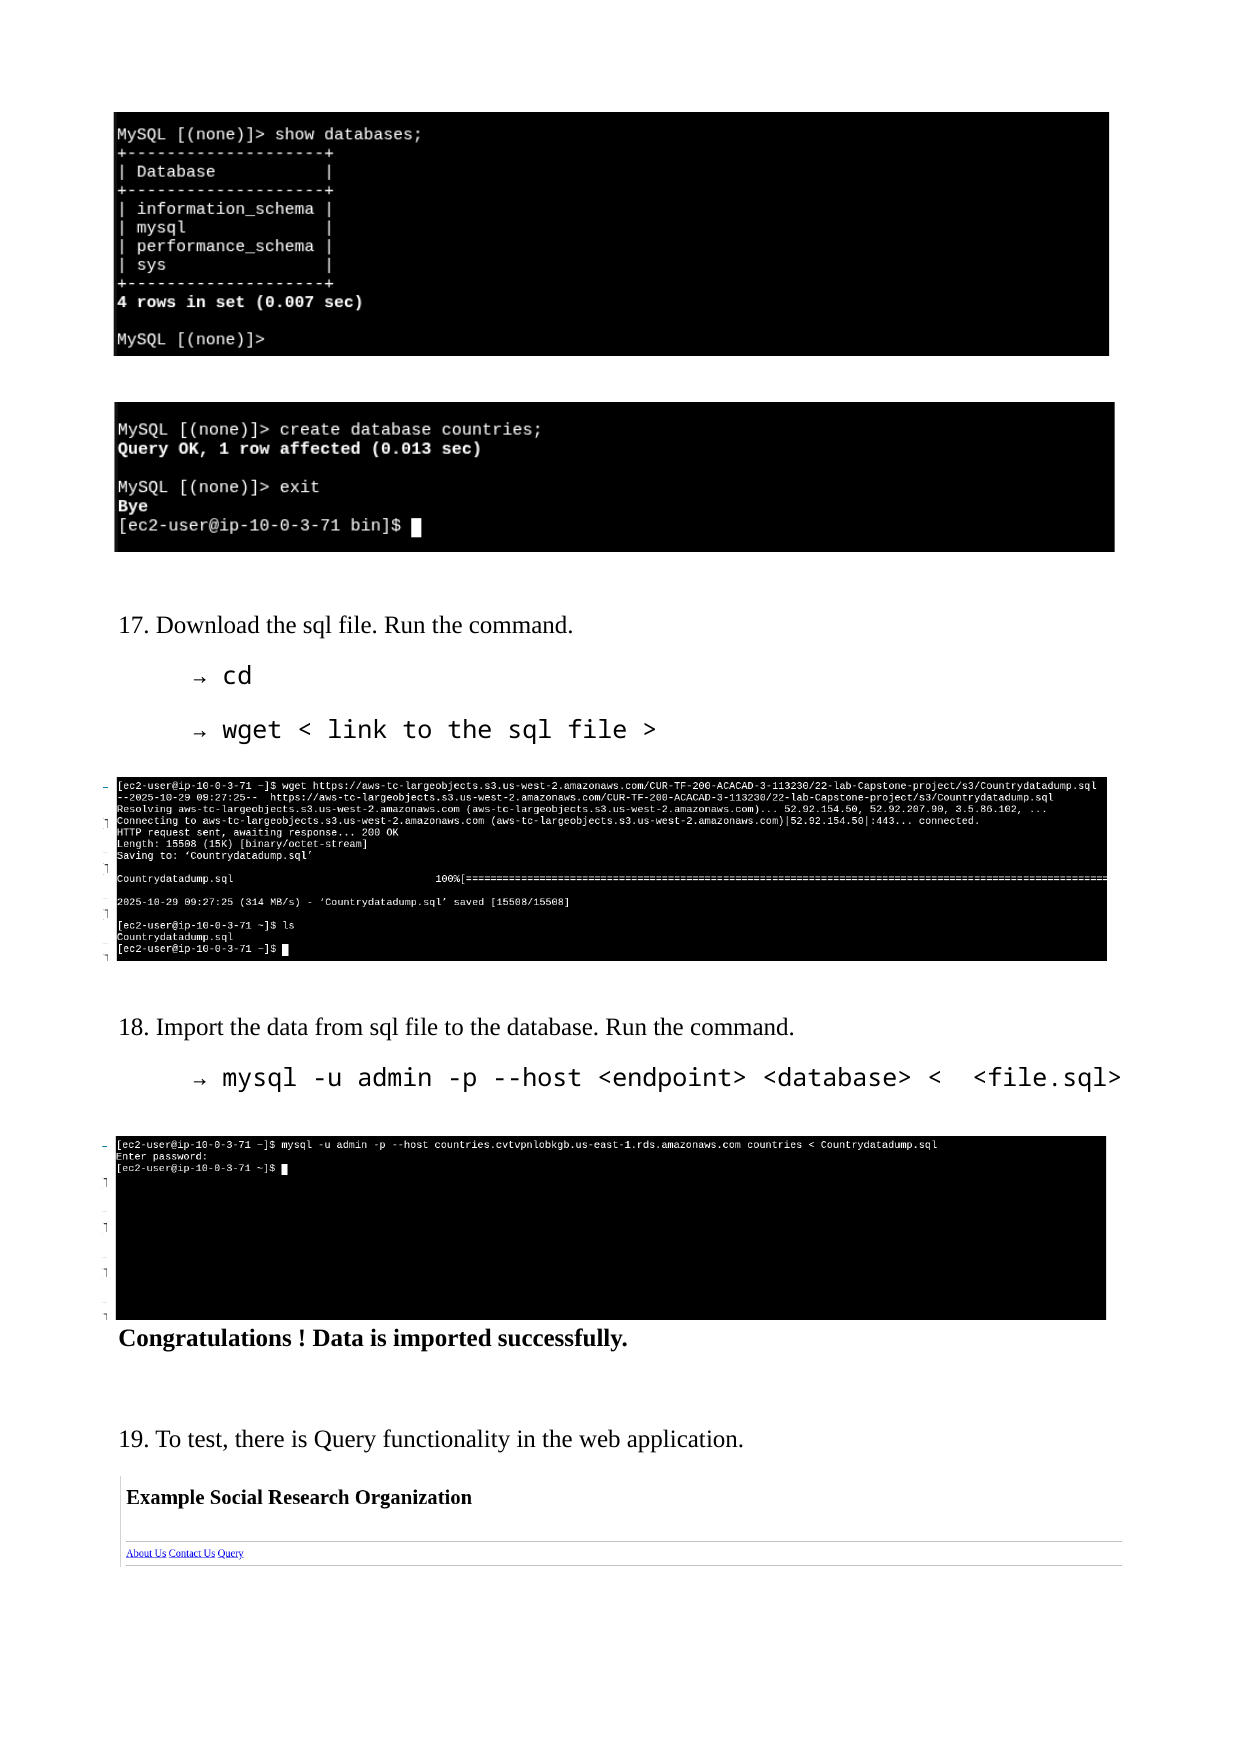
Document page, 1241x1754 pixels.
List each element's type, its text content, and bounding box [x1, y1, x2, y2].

picture [110, 402, 1115, 552]
text 18. Import the data from sql file to the database. Run the command. [118, 1012, 1122, 1041]
picture [118, 1476, 1123, 1567]
text → mysql -u admin -p --host <endpoint> <database> < <file.sql> [118, 1060, 1122, 1094]
picture [102, 1136, 1107, 1320]
text → wget < link to the sql file > [118, 711, 1122, 745]
picture [103, 777, 1107, 961]
text 17. Download the sql file. Run the command. [118, 610, 1122, 639]
text 19. To test, there is Query functionality in the web application. [118, 1424, 1122, 1453]
text Congratulations ! Data is imported successfully. [118, 1113, 1122, 1352]
picture [105, 112, 1110, 356]
text → cd [118, 658, 1122, 692]
